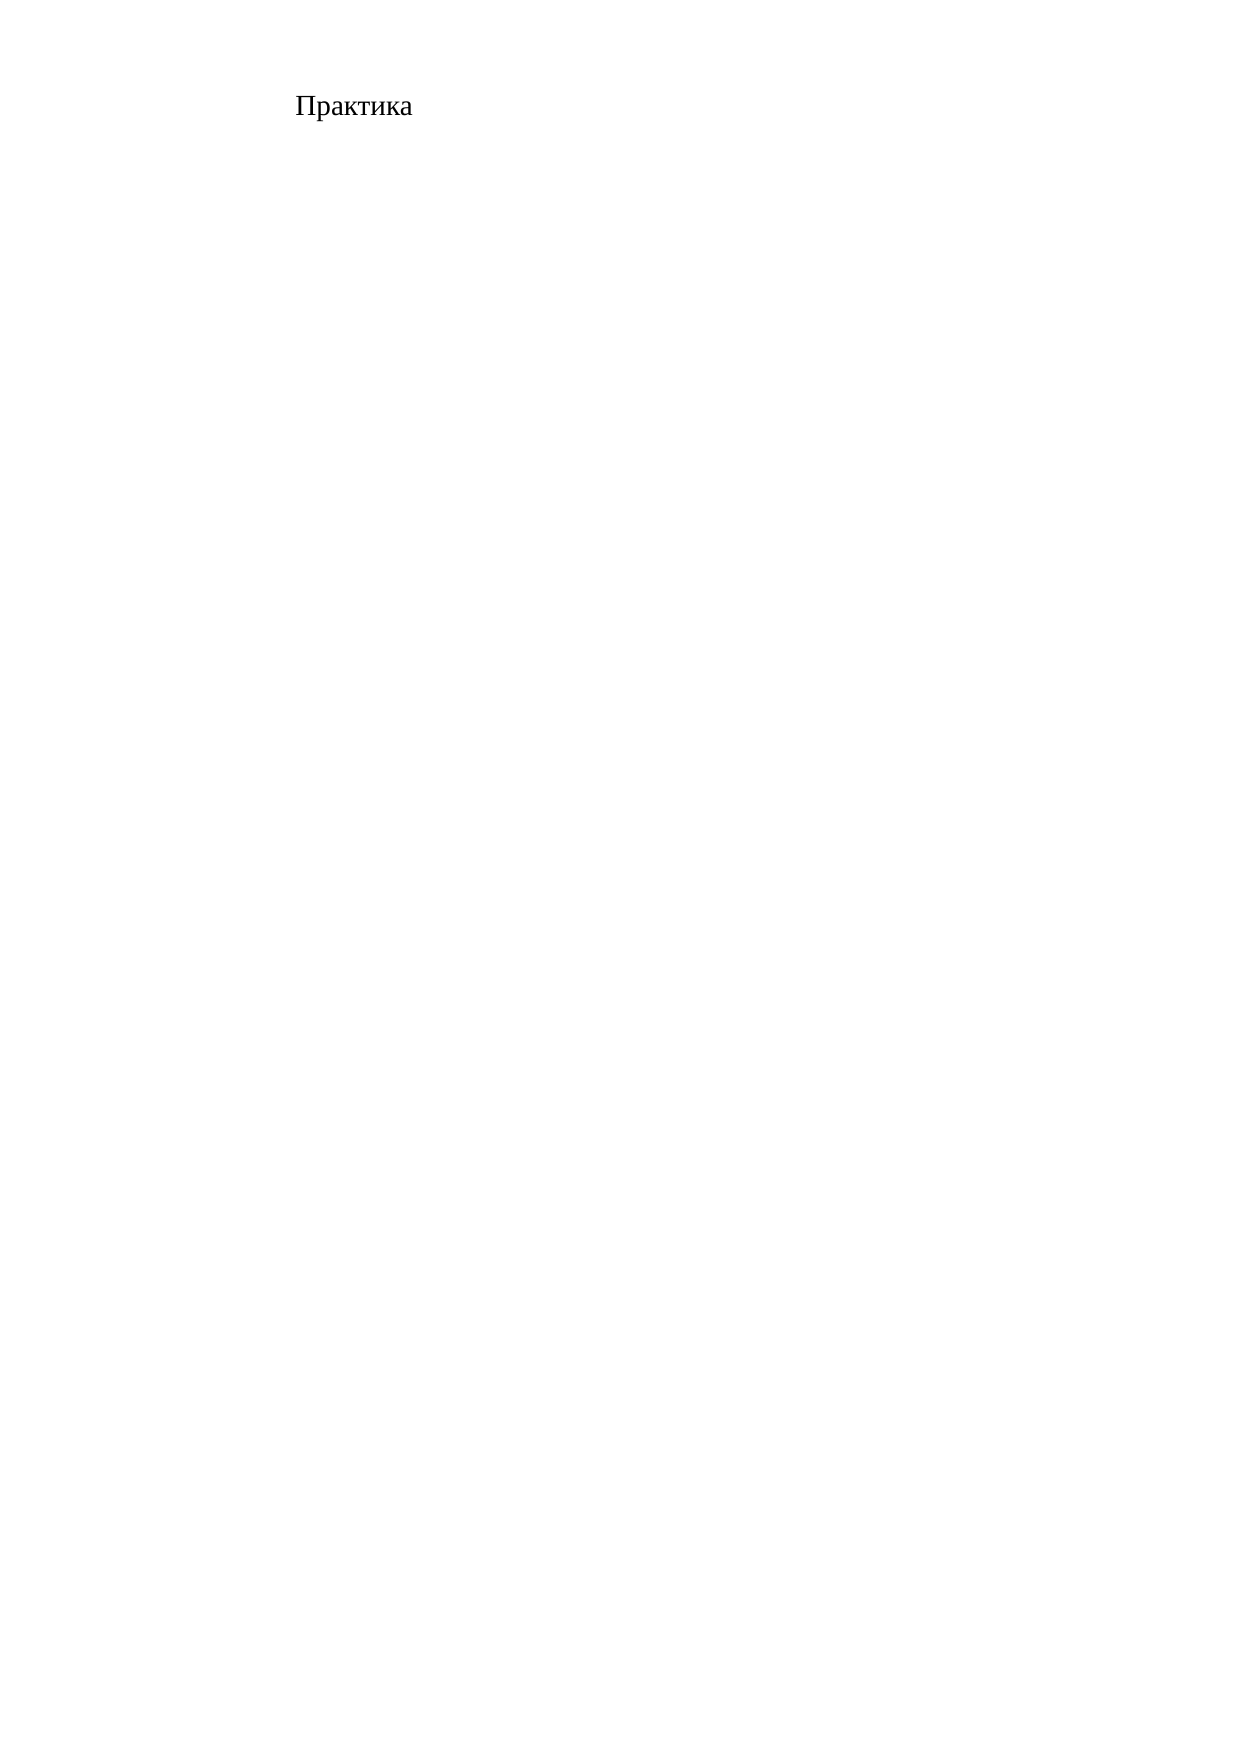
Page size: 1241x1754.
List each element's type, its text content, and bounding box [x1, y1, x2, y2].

text Практика [207, 88, 1152, 122]
